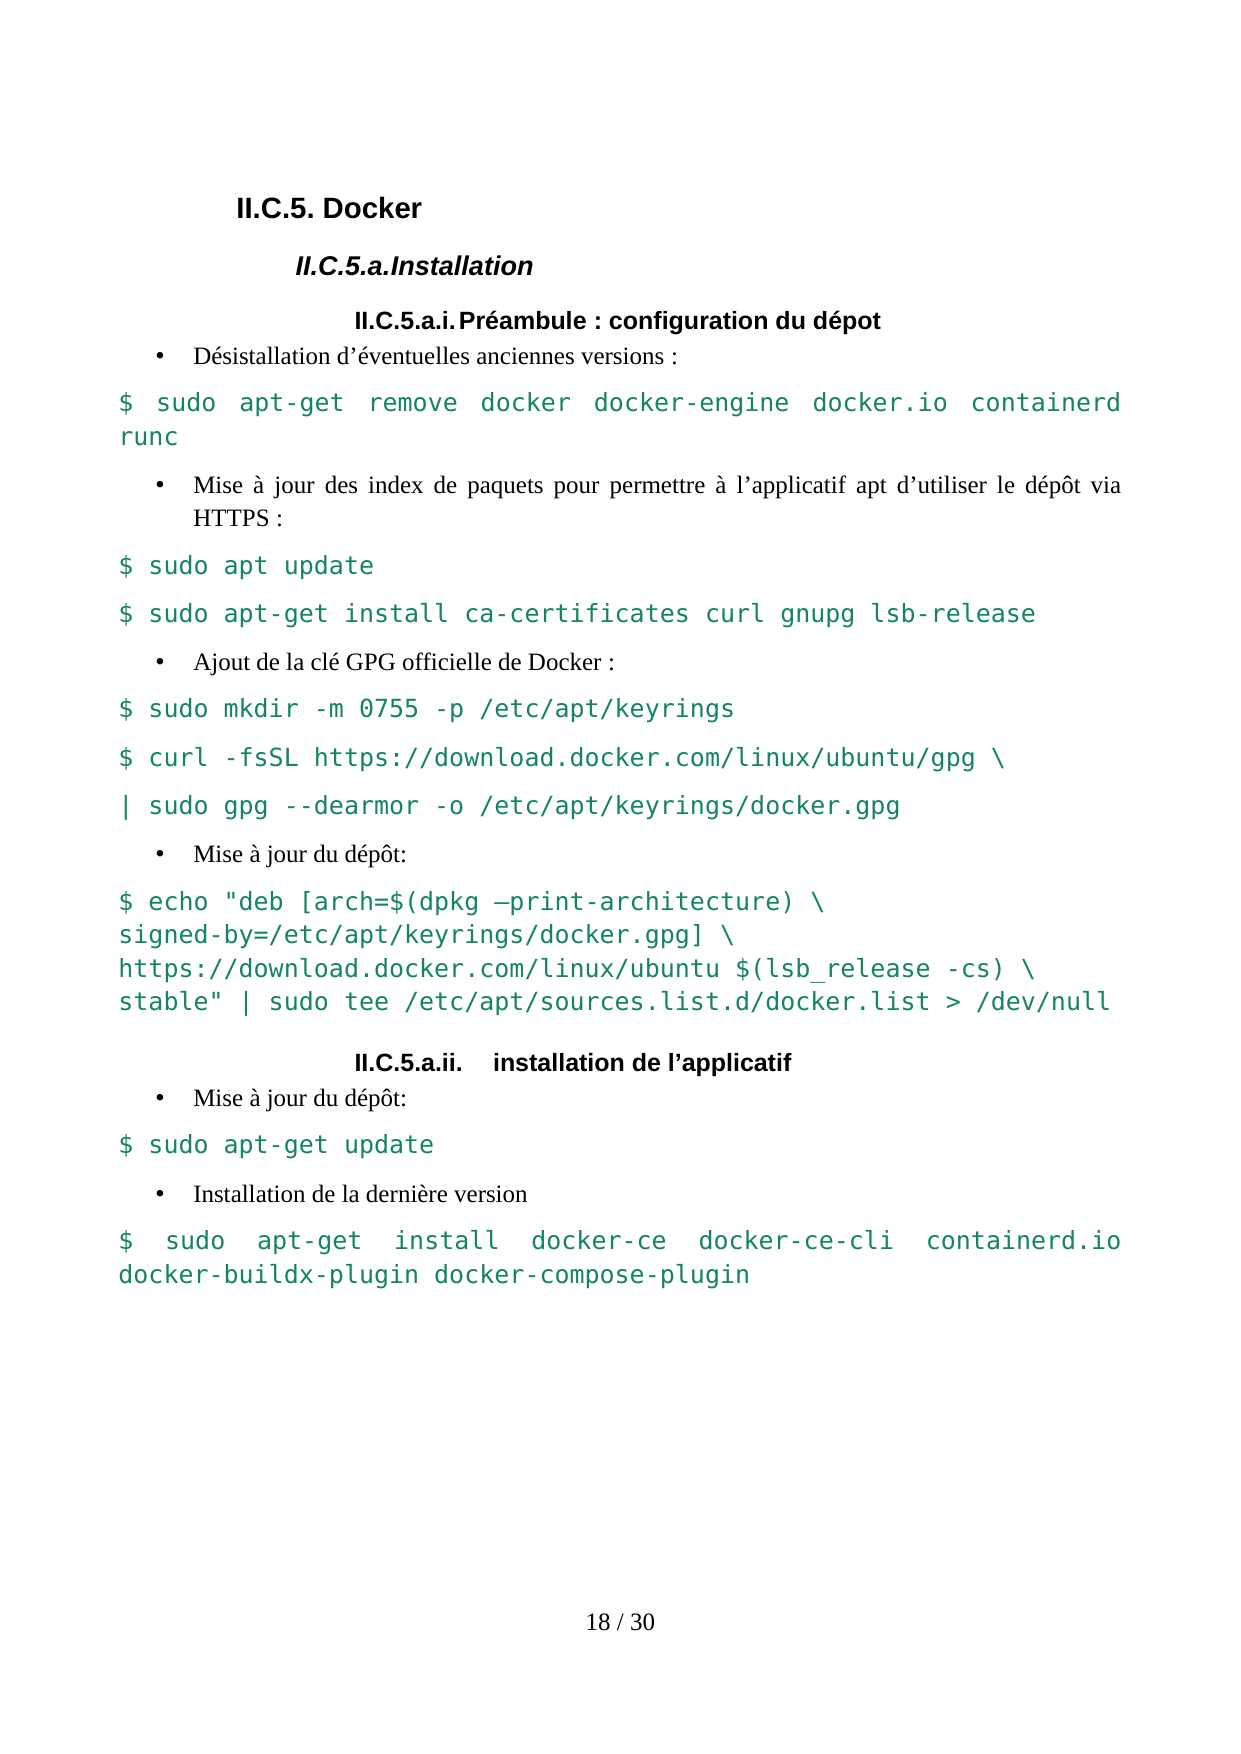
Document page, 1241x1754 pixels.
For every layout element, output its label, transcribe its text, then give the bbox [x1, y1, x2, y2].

list Mise à jour du dépôt: [156, 839, 1122, 868]
subtitle Préambule : configuration du dépot [118, 306, 1122, 335]
list Mise à jour des index de paquets pour permettre à l’applicatif apt d’utiliser le dépôt via HTTPS : [156, 470, 1122, 532]
text $ sudo mkdir -m 0755 -p /etc/apt/keyrings [118, 695, 1122, 724]
subtitle Docker [118, 191, 1122, 225]
text | sudo gpg --dearmor -o /etc/apt/keyrings/docker.gpg [118, 791, 1122, 820]
list Installation de la dernière version [156, 1179, 1122, 1207]
text $ sudo apt-get remove docker docker-engine docker.io containerd runc [118, 388, 1122, 451]
text $ sudo apt-get install docker-ce docker-ce-cli containerd.io docker-buildx-plugin docker-compose-plugin [118, 1226, 1122, 1289]
text $ sudo apt-get update [118, 1131, 1122, 1160]
list Désistallation d’éventuelles anciennes versions : [156, 341, 1122, 370]
text $ sudo apt-get install ca-certificates curl gnupg lsb-release [118, 599, 1122, 628]
text $ curl -fsSL https://download.docker.com/linux/ubuntu/gpg \ [118, 743, 1122, 772]
text $ echo "deb [arch=$(dpkg –print-architecture) \ signed-by=/etc/apt/keyrings/docker.gpg] \ https://download.docker.com/linux/ubuntu $(lsb_release -cs) \ stable" | sudo tee /etc/apt/sources.list.d/docker.list > /dev/null [118, 887, 1122, 1016]
text $ sudo apt update [118, 551, 1122, 580]
list Ajout de la clé GPG officielle de Docker : [156, 647, 1122, 676]
list Mise à jour du dépôt: [156, 1083, 1122, 1112]
subtitle Installation [118, 250, 1122, 281]
subtitle installation de l’applicatif [118, 1048, 1122, 1077]
